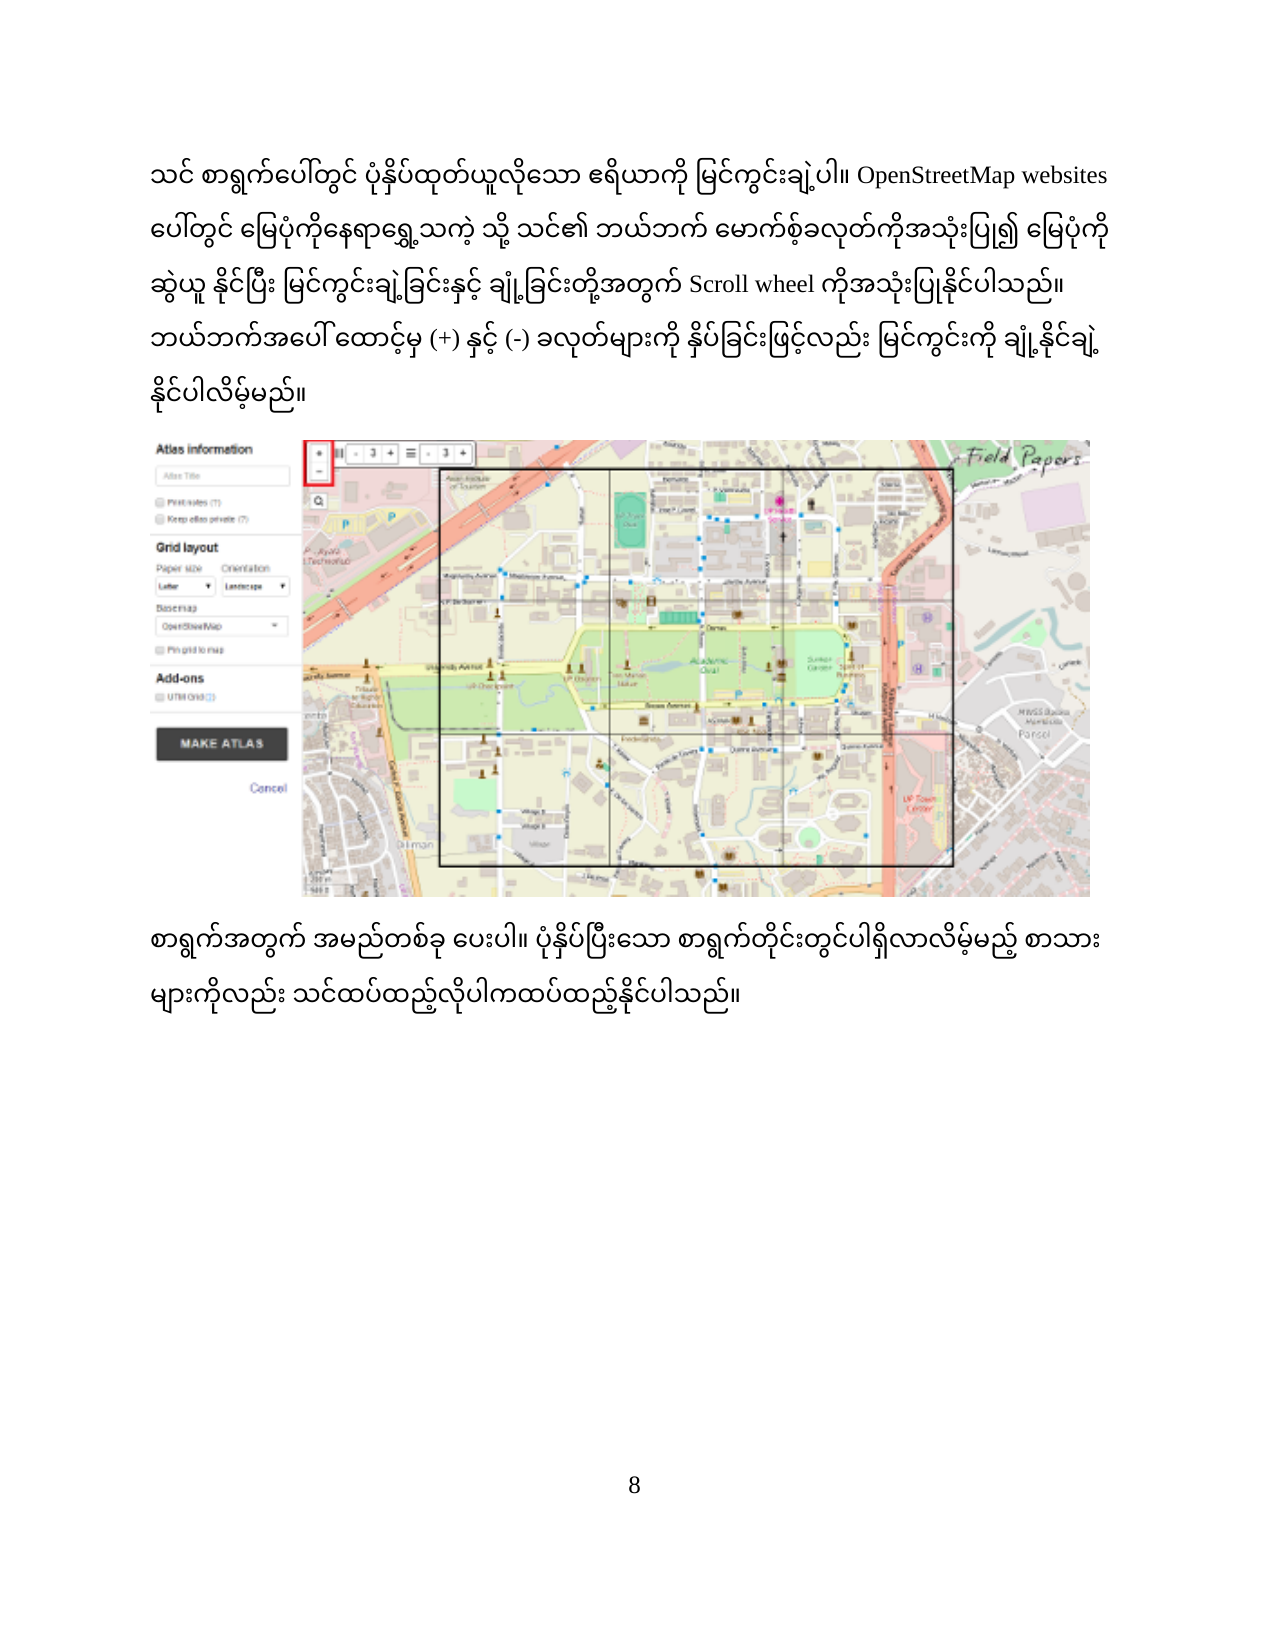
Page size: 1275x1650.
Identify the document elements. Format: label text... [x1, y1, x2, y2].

text သင် စာရွက်ပေါ်တွင် ပုံနှိပ်ထုတ်ယူလိုသော ဧရိယာကို မြင်ကွင်းချဲ့ပါ။ OpenStreetMap websites ပေါ်တွင် မြေပုံကိုနေရာရွှေ့သကဲ့ သို့ သင်၏ ဘယ်ဘက် မောက်စ့်ခလုတ်ကိုအသုံးပြု၍ မြေပုံကိုဆွဲယူ နိုင်ပြီး မြင်ကွင်းချဲ့ခြင်းနှင့် ချုံ့ခြင်းတို့အတွက် Scroll wheel ကိုအသုံးပြုနိုင်ပါသည်။ ဘယ်ဘက်အပေါ် ထောင့်မှ (+) နှင့် (-) ခလုတ်များကို နှိပ်ခြင်းဖြင့်လည်း မြင်ကွင်းကို ချုံ့နိုင်ချဲ့နိုင်ပါလိမ့်မည်။ [150, 150, 1125, 423]
text စာရွက်အတွက် အမည်တစ်ခု ပေးပါ။ ပုံနှိပ်ပြီးသော စာရွက်တိုင်းတွင်ပါရှိလာလိမ့်မည့် စာသားများကိုလည်း သင်ထပ်ထည့်လိုပါကထပ်ထည့်နိုင်ပါသည်။ [150, 914, 1125, 1023]
picture [150, 440, 1090, 897]
